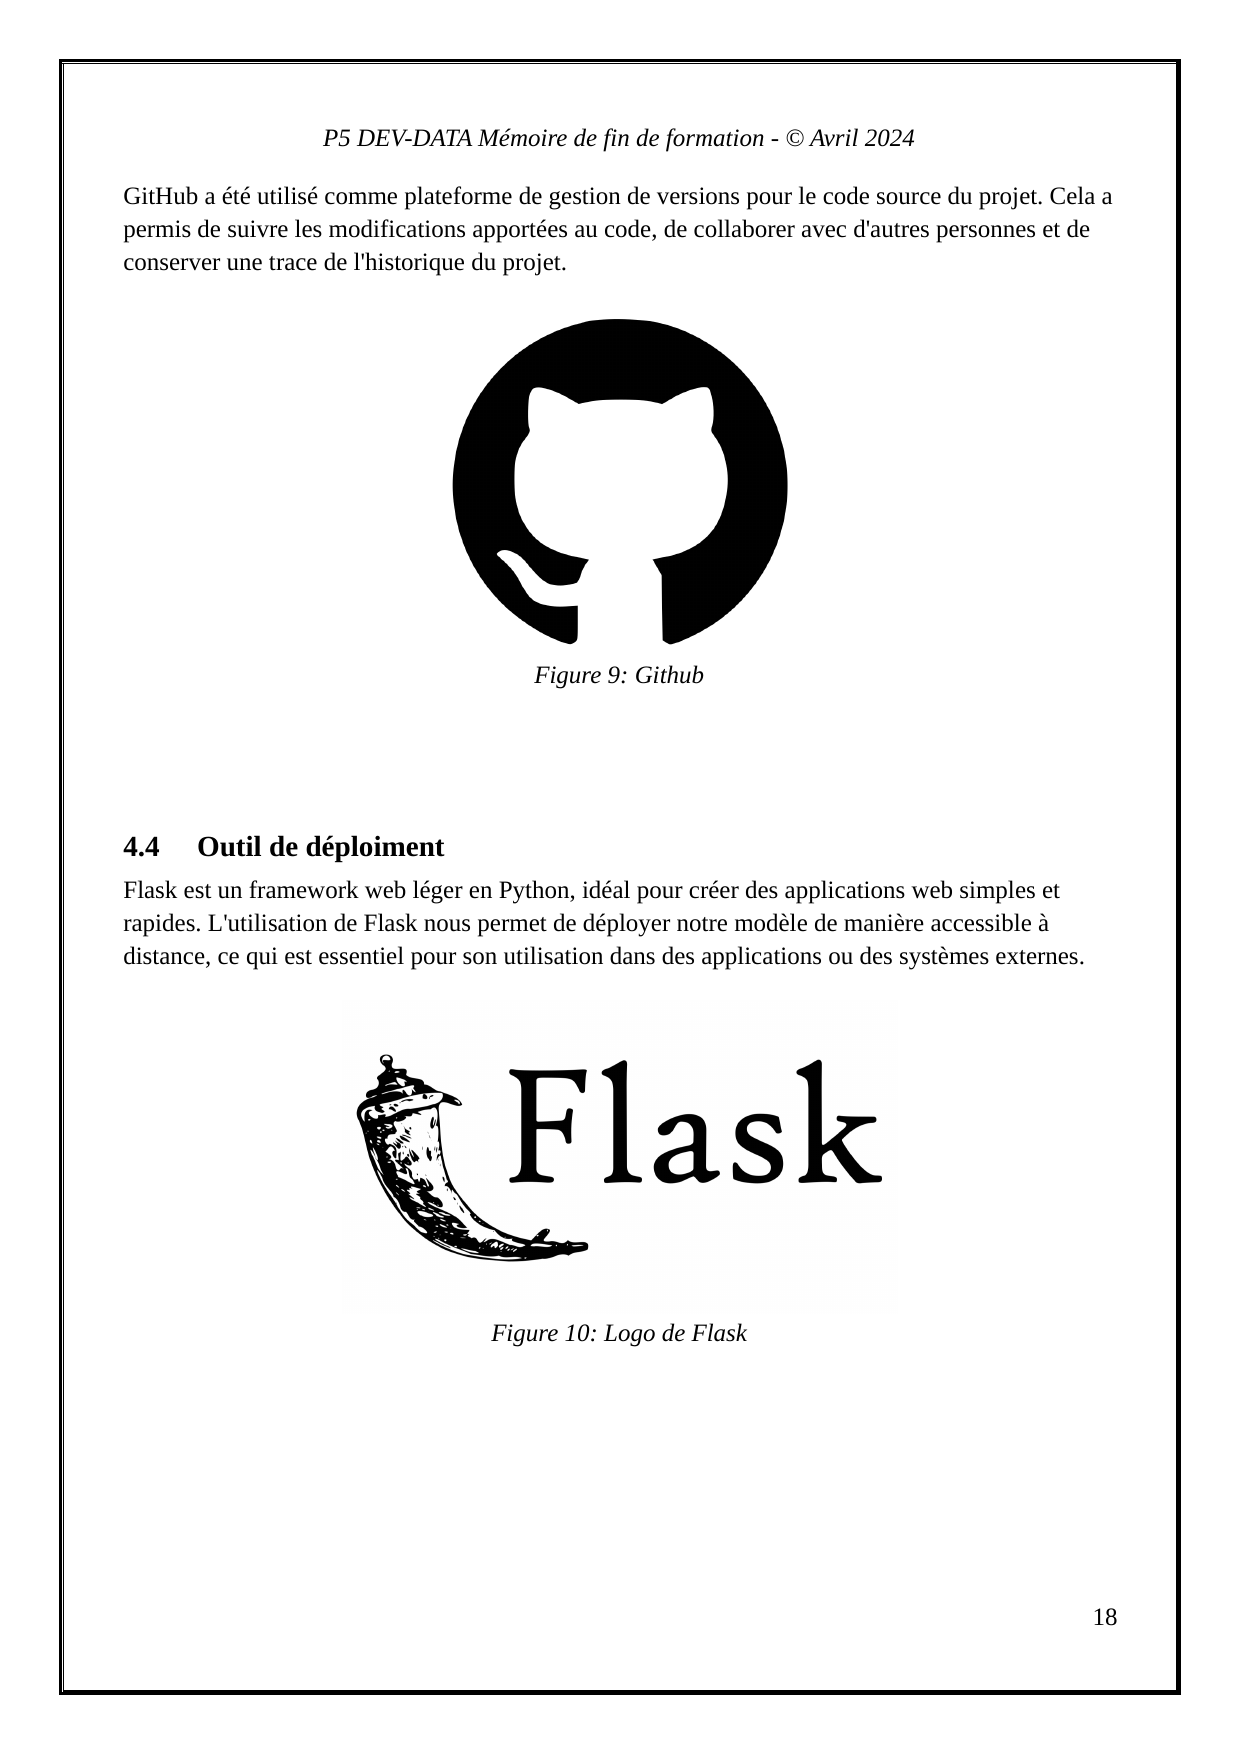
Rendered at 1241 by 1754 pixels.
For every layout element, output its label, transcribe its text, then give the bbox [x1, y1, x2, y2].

text GitHub a été utilisé comme plateforme de gestion de versions pour le code source du projet. Cela a permis de suivre les modifications apportées au code, de collaborer avec d'autres personnes et de conserver une trace de l'historique du projet. [123, 181, 1117, 276]
picture [342, 1000, 899, 1314]
text Figure 10: Logo de Flask [342, 1314, 898, 1347]
text Flask est un framework web léger en Python, idéal pour créer des applications web simples et rapides. L'utilisation de Flask nous permet de déployer notre modèle de manière accessible à distance, ce qui est essentiel pour son utilisation dans des applications ou des systèmes externes. [123, 875, 1117, 969]
text Figure 9: Github [446, 656, 794, 689]
picture [445, 307, 795, 656]
subtitle Outil de déploiment [123, 829, 1117, 862]
